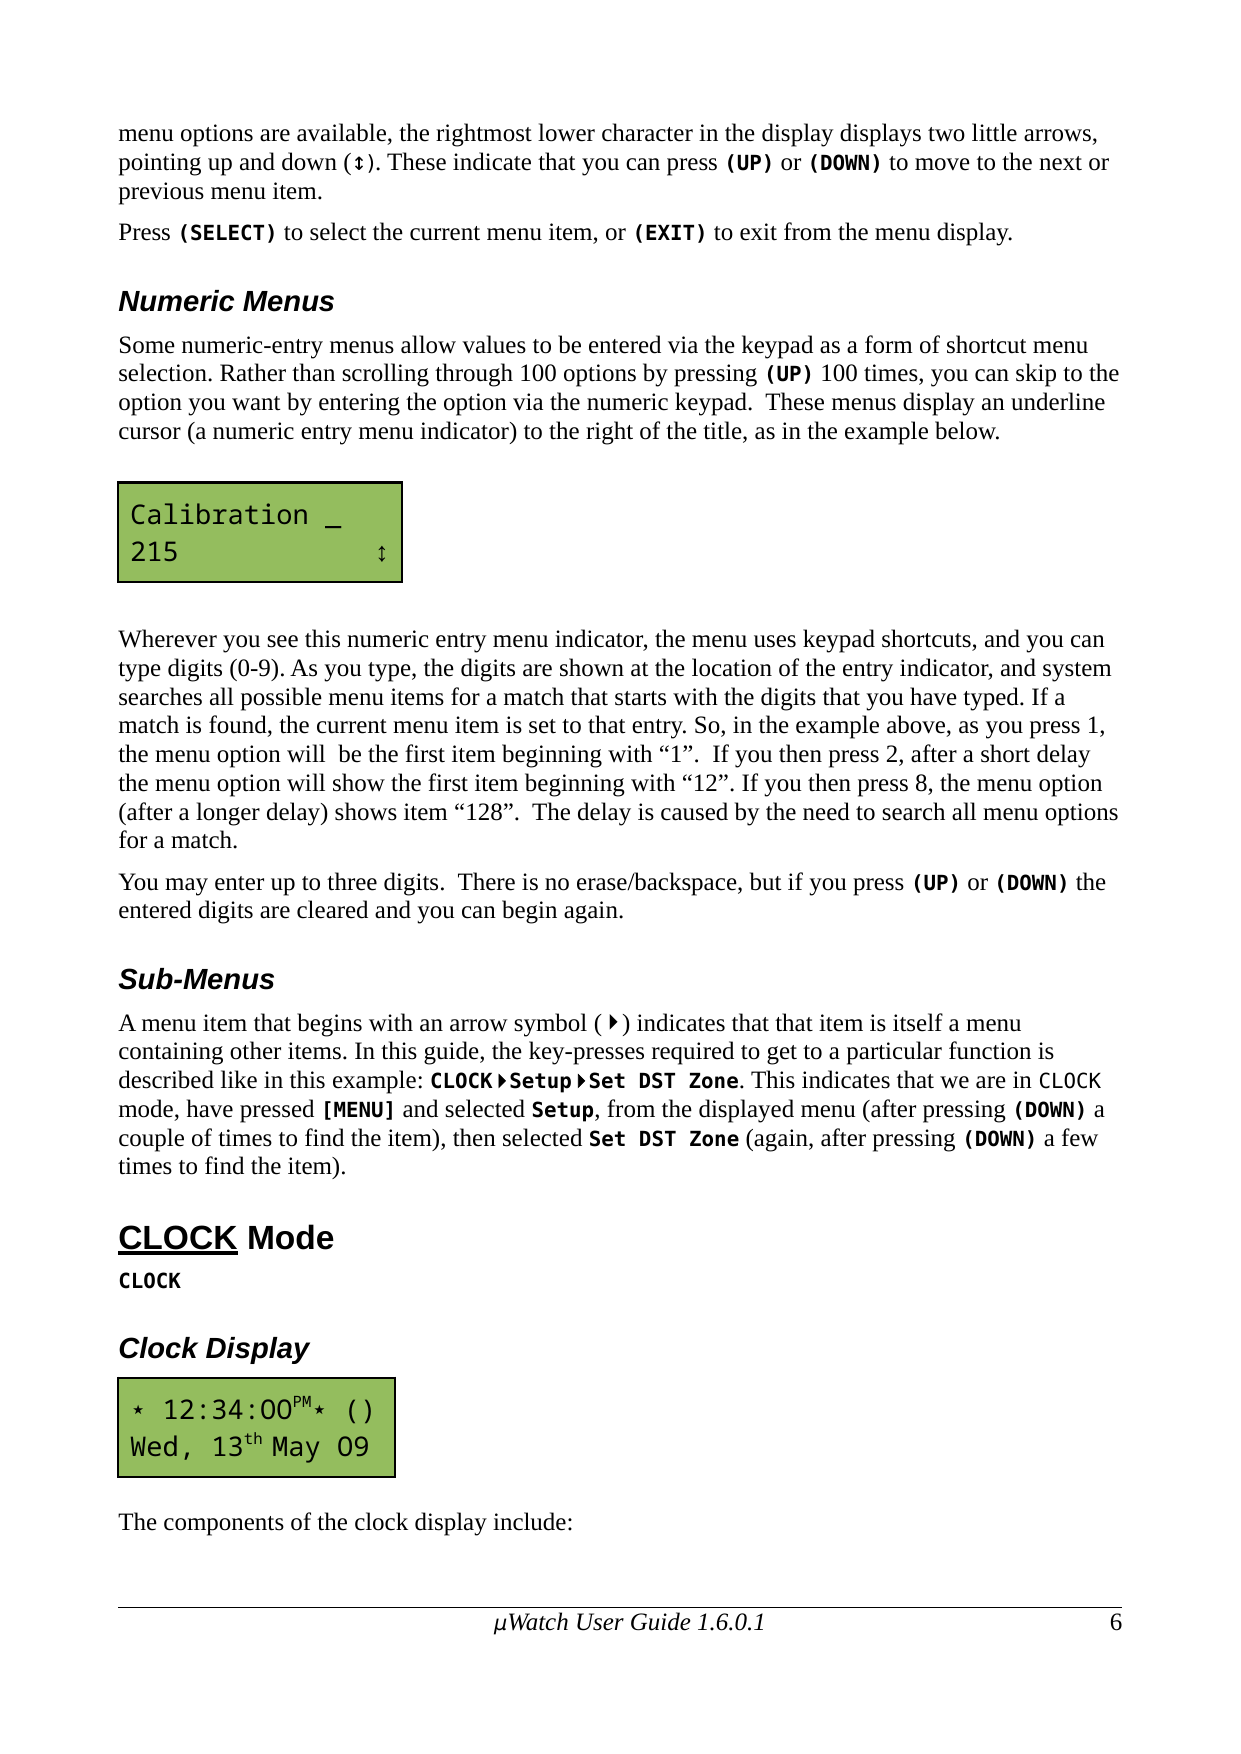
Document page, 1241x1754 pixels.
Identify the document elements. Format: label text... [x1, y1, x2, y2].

subtitle Sub-Menus [118, 962, 1122, 995]
text Wherever you see this numeric entry menu indicator, the menu uses keypad shortcuts, and you can type digits (0-9). As you type, the digits are shown at the location of the entry indicator, and system searches all possible menu items for a match that starts with the digits that you have typed. If a match is found, the current menu item is set to that entry. So, in the example above, as you press 1, the menu option will be the first item beginning with “1”. If you then press 2, after a short delay the menu option will show the first item beginning with “12”. If you then press 8, the menu option (after a longer delay) shows item “128”. The delay is caused by the need to search all menu options for a match. [118, 624, 1122, 854]
text The components of the clock display include: [118, 1507, 1122, 1536]
subtitle Numeric Menus [118, 284, 1122, 317]
text CLOCK [118, 1269, 1122, 1293]
subtitle Clock Display [118, 1331, 1122, 1364]
text Press (SELECT) to select the current menu item, or (EXIT) to exit from the menu display. [118, 217, 1122, 246]
table_header ⋆ 12:34:OOPM⋆ () Wed, 13th May O9 [119, 1379, 394, 1476]
text A menu item that begins with an arrow symbol () indicates that that item is itself a menu containing other items. In this guide, the key-presses required to get to a particular function is described like in this example: CLOCKSetupSet DST Zone. This indicates that we are in CLOCK mode, have pressed [MENU] and selected Setup, from the displayed menu (after pressing (DOWN) a couple of times to find the item), then selected Set DST Zone (again, after pressing (DOWN) a few times to find the item). [118, 1008, 1122, 1180]
table_header Calibration _ 215 ↕ [119, 484, 401, 581]
text menu options are available, the rightmost lower character in the display displays two little arrows, pointing up and down (↕). These indicate that you can press (UP) or (DOWN) to move to the next or previous menu item. [118, 118, 1122, 205]
text You may enter up to three digits. There is no erase/backspace, but if you press (UP) or (DOWN) the entered digits are cleared and you can begin again. [118, 867, 1122, 924]
subtitle CLOCK Mode [118, 1218, 1122, 1256]
text Some numeric-entry menus allow values to be entered via the keypad as a form of shortcut menu selection. Rather than scrolling through 100 options by pressing (UP) 100 times, you can skip to the option you want by entering the option via the numeric keypad. These menus display an underline cursor (a numeric entry menu indicator) to the right of the title, as in the example below. [118, 330, 1122, 445]
